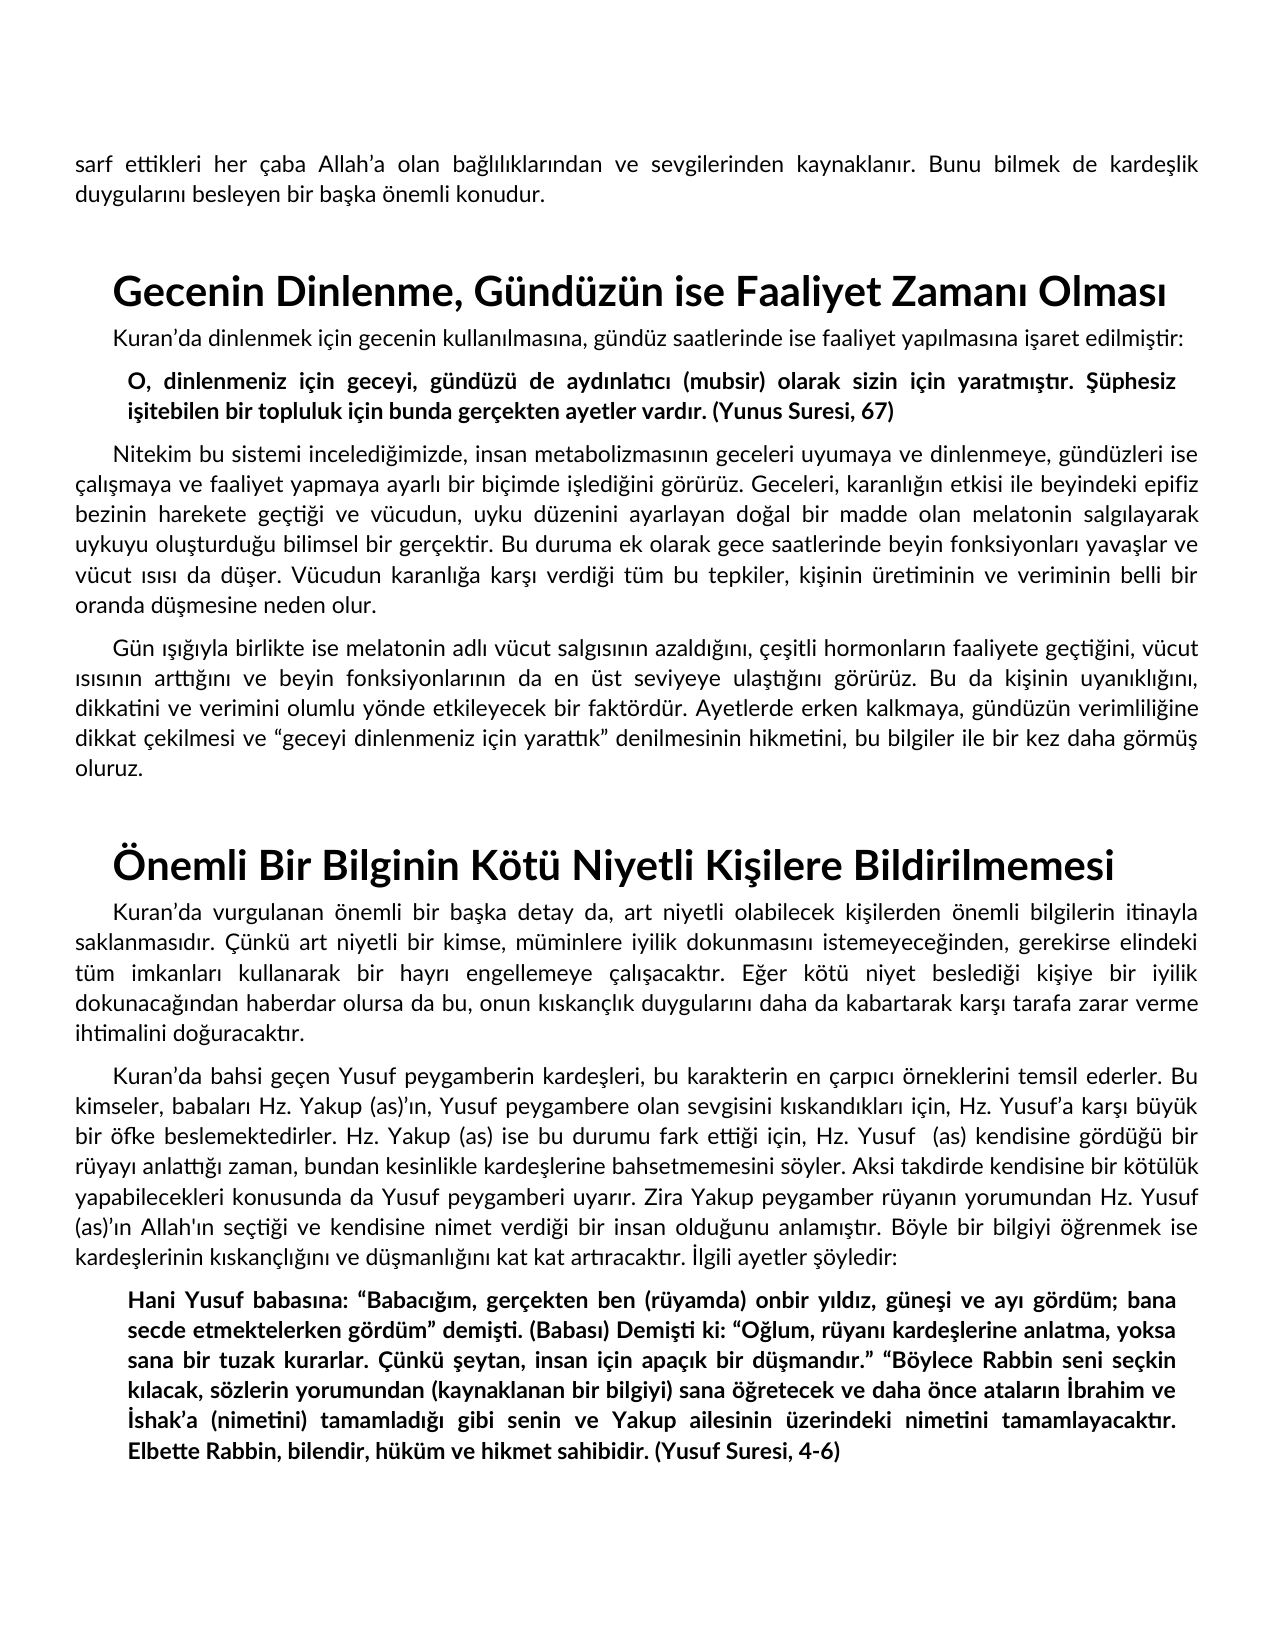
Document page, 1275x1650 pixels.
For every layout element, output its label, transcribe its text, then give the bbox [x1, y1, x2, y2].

text Gün ışığıyla birlikte ise melatonin adlı vücut salgısının azaldığını, çeşitli hormonların faaliyete geçtiğini, vücut ısısının arttığını ve beyin fonksiyonlarının da en üst seviyeye ulaştığını görürüz. Bu da kişinin uyanıklığını, dikkatini ve verimini olumlu yönde etkileyecek bir faktördür. Ayetlerde erken kalkmaya, gündüzün verimliliğine dikkat çekilmesi ve “geceyi dinlenmeniz için yarattık” denilmesinin hikmetini, bu bilgiler ile bir kez daha görmüş oluruz. [75, 633, 1200, 782]
subtitle Gecenin Dinlenme, Gündüzün ise Faaliyet Zamanı Olması [112, 266, 1200, 316]
subtitle Önemli Bir Bilginin Kötü Niyetli Kişilere Bildirilmemesi [112, 839, 1200, 889]
text Kuran’da vurgulanan önemli bir başka detay da, art niyetli olabilecek kişilerden önemli bilgilerin itinayla saklanmasıdır. Çünkü art niyetli bir kimse, müminlere iyilik dokunmasını istemeyeceğinden, gerekirse elindeki tüm imkanları kullanarak bir hayrı engellemeye çalışacaktır. Eğer kötü niyet beslediği kişiye bir iyilik dokunacağından haberdar olursa da bu, onun kıskançlık duygularını daha da kabartarak karşı tarafa zarar verme ihtimalini doğuracaktır. [75, 898, 1200, 1046]
text O, dinlenmeniz için geceyi, gündüzü de aydınlatıcı (mubsir) olarak sizin için yaratmıştır. Şüphesiz işitebilen bir topluluk için bunda gerçekten ayetler vardır. (Yunus Suresi, 67) [127, 367, 1177, 424]
text Kuran’da bahsi geçen Yusuf peygamberin kardeşleri, bu karakterin en çarpıcı örneklerini temsil ederler. Bu kimseler, babaları Hz. Yakup (as)’ın, Yusuf peygambere olan sevgisini kıskandıkları için, Hz. Yusuf’a karşı büyük bir öfke beslemektedirler. Hz. Yakup (as) ise bu durumu fark ettiği için, Hz. Yusuf (as) kendisine gördüğü bir rüyayı anlattığı zaman, bundan kesinlikle kardeşlerine bahsetmemesini söyler. Aksi takdirde kendisine bir kötülük yapabilecekleri konusunda da Yusuf peygamberi uyarır. Zira Yakup peygamber rüyanın yorumundan Hz. Yusuf (as)’ın Allah'ın seçtiği ve kendisine nimet verdiği bir insan olduğunu anlamıştır. Böyle bir bilgiyi öğrenmek ise kardeşlerinin kıskançlığını ve düşmanlığını kat kat artıracaktır. İlgili ayetler şöyledir: [75, 1061, 1200, 1270]
text Hani Yusuf babasına: “Babacığım, gerçekten ben (rüyamda) onbir yıldız, güneşi ve ayı gördüm; bana secde etmektelerken gördüm” demişti. (Babası) Demişti ki: “Oğlum, rüyanı kardeşlerine anlatma, yoksa sana bir tuzak kurarlar. Çünkü şeytan, insan için apaçık bir düşmandır.” “Böylece Rabbin seni seçkin kılacak, sözlerin yorumundan (kaynaklanan bir bilgiyi) sana öğretecek ve daha önce ataların İbrahim ve İshak’a (nimetini) tamamladığı gibi senin ve Yakup ailesinin üzerindeki nimetini tamamlayacaktır. Elbette Rabbin, bilendir, hüküm ve hikmet sahibidir. (Yusuf Suresi, 4-6) [127, 1285, 1177, 1464]
text sarf ettikleri her çaba Allah’a olan bağlılıklarından ve sevgilerinden kaynaklanır. Bunu bilmek de kardeşlik duygularını besleyen bir başka önemli konudur. [75, 150, 1200, 208]
text Nitekim bu sistemi incelediğimizde, insan metabolizmasının geceleri uyumaya ve dinlenmeye, gündüzleri ise çalışmaya ve faaliyet yapmaya ayarlı bir biçimde işlediğini görürüz. Geceleri, karanlığın etkisi ile beyindeki epifiz bezinin harekete geçtiği ve vücudun, uyku düzenini ayarlayan doğal bir madde olan melatonin salgılayarak uykuyu oluşturduğu bilimsel bir gerçektir. Bu duruma ek olarak gece saatlerinde beyin fonksiyonları yavaşlar ve vücut ısısı da düşer. Vücudun karanlığa karşı verdiği tüm bu tepkiler, kişinin üretiminin ve veriminin belli bir oranda düşmesine neden olur. [75, 439, 1200, 618]
text Kuran’da dinlenmek için gecenin kullanılmasına, gündüz saatlerinde ise faaliyet yapılmasına işaret edilmiştir: [75, 324, 1200, 351]
